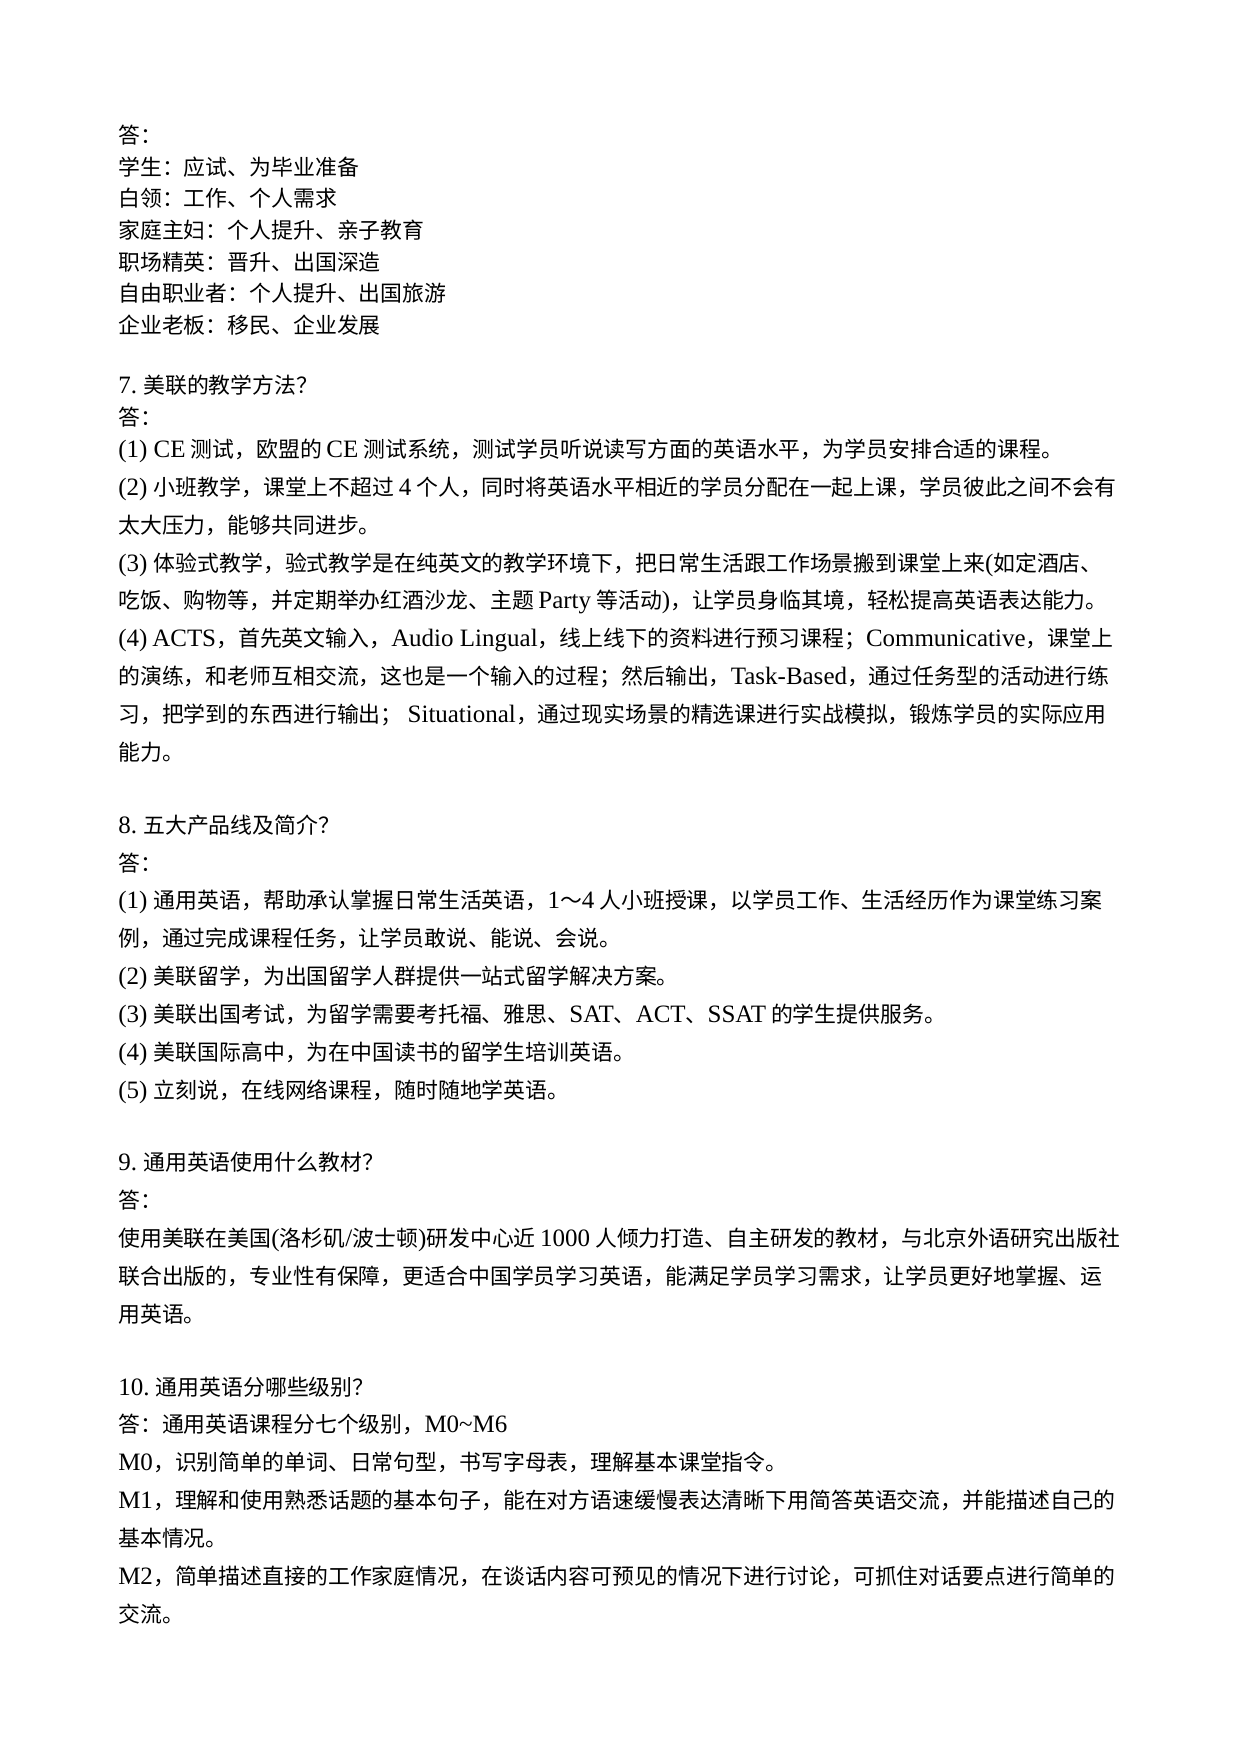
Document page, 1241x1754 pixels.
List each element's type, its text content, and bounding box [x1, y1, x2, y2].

text M1，理解和使用熟悉话题的基本句子，能在对方语速缓慢表达清晰下用简答英语交流，并能描述自己的基本情况。 [118, 1483, 1122, 1553]
text 企业老板：移民、企业发展 [118, 308, 1122, 340]
text 答：通用英语课程分七个级别，M0~M6 [118, 1407, 1122, 1439]
text 答： [118, 118, 1122, 150]
text (2) 美联留学，为出国留学人群提供一站式留学解决方案。 [118, 959, 1122, 991]
text M0，识别简单的单词、日常句型，书写字母表，理解基本课堂指令。 [118, 1445, 1122, 1477]
text 答： [118, 1183, 1122, 1215]
text 自由职业者：个人提升、出国旅游 [118, 276, 1122, 308]
text 9. 通用英语使用什么教材？ [118, 1145, 1122, 1177]
text 10. 通用英语分哪些级别？ [118, 1369, 1122, 1401]
text 8. 五大产品线及简介？ [118, 808, 1122, 839]
text 家庭主妇：个人提升、亲子教育 [118, 213, 1122, 245]
text 使用美联在美国(洛杉矶/波士顿)研发中心近1000人倾力打造、自主研发的教材，与北京外语研究出版社联合出版的，专业性有保障，更适合中国学员学习英语，能满足学员学习需求，让学员更好地掌握、运用英语。 [118, 1221, 1122, 1329]
text 答： [118, 846, 1122, 877]
text (3) 美联出国考试，为留学需要考托福、雅思、SAT、ACT、SSAT的学生提供服务。 [118, 997, 1122, 1029]
text (1) 通用英语，帮助承认掌握日常生活英语，1～4人小班授课，以学员工作、生活经历作为课堂练习案例，通过完成课程任务，让学员敢说、能说、会说。 [118, 883, 1122, 953]
text (4) ACTS，首先英文输入，Audio Lingual，线上线下的资料进行预习课程；Communicative，课堂上的演练，和老师互相交流，这也是一个输入的过程；然后输出，Task-Based，通过任务型的活动进行练习，把学到的东西进行输出； Situational，通过现实场景的精选课进行实战模拟，锻炼学员的实际应用能力。 [118, 621, 1122, 767]
text (2) 小班教学，课堂上不超过4个人，同时将英语水平相近的学员分配在一起上课，学员彼此之间不会有太大压力，能够共同进步。 [118, 470, 1122, 539]
text 职场精英：晋升、出国深造 [118, 245, 1122, 276]
text M2，简单描述直接的工作家庭情况，在谈话内容可预见的情况下进行讨论，可抓住对话要点进行简单的交流。 [118, 1559, 1122, 1629]
text (4) 美联国际高中，为在中国读书的留学生培训英语。 [118, 1035, 1122, 1067]
text (1) CE测试，欧盟的CE测试系统，测试学员听说读写方面的英语水平，为学员安排合适的课程。 [118, 432, 1122, 463]
text 白领：工作、个人需求 [118, 181, 1122, 213]
text 学生：应试、为毕业准备 [118, 150, 1122, 181]
text 答： [118, 400, 1122, 432]
text (3) 体验式教学，验式教学是在纯英文的教学环境下，把日常生活跟工作场景搬到课堂上来(如定酒店、吃饭、购物等，并定期举办红酒沙龙、主题Party等活动)，让学员身临其境，轻松提高英语表达能力。 [118, 546, 1122, 615]
text (5) 立刻说，在线网络课程，随时随地学英语。 [118, 1073, 1122, 1105]
text 7. 美联的教学方法？ [118, 368, 1122, 400]
